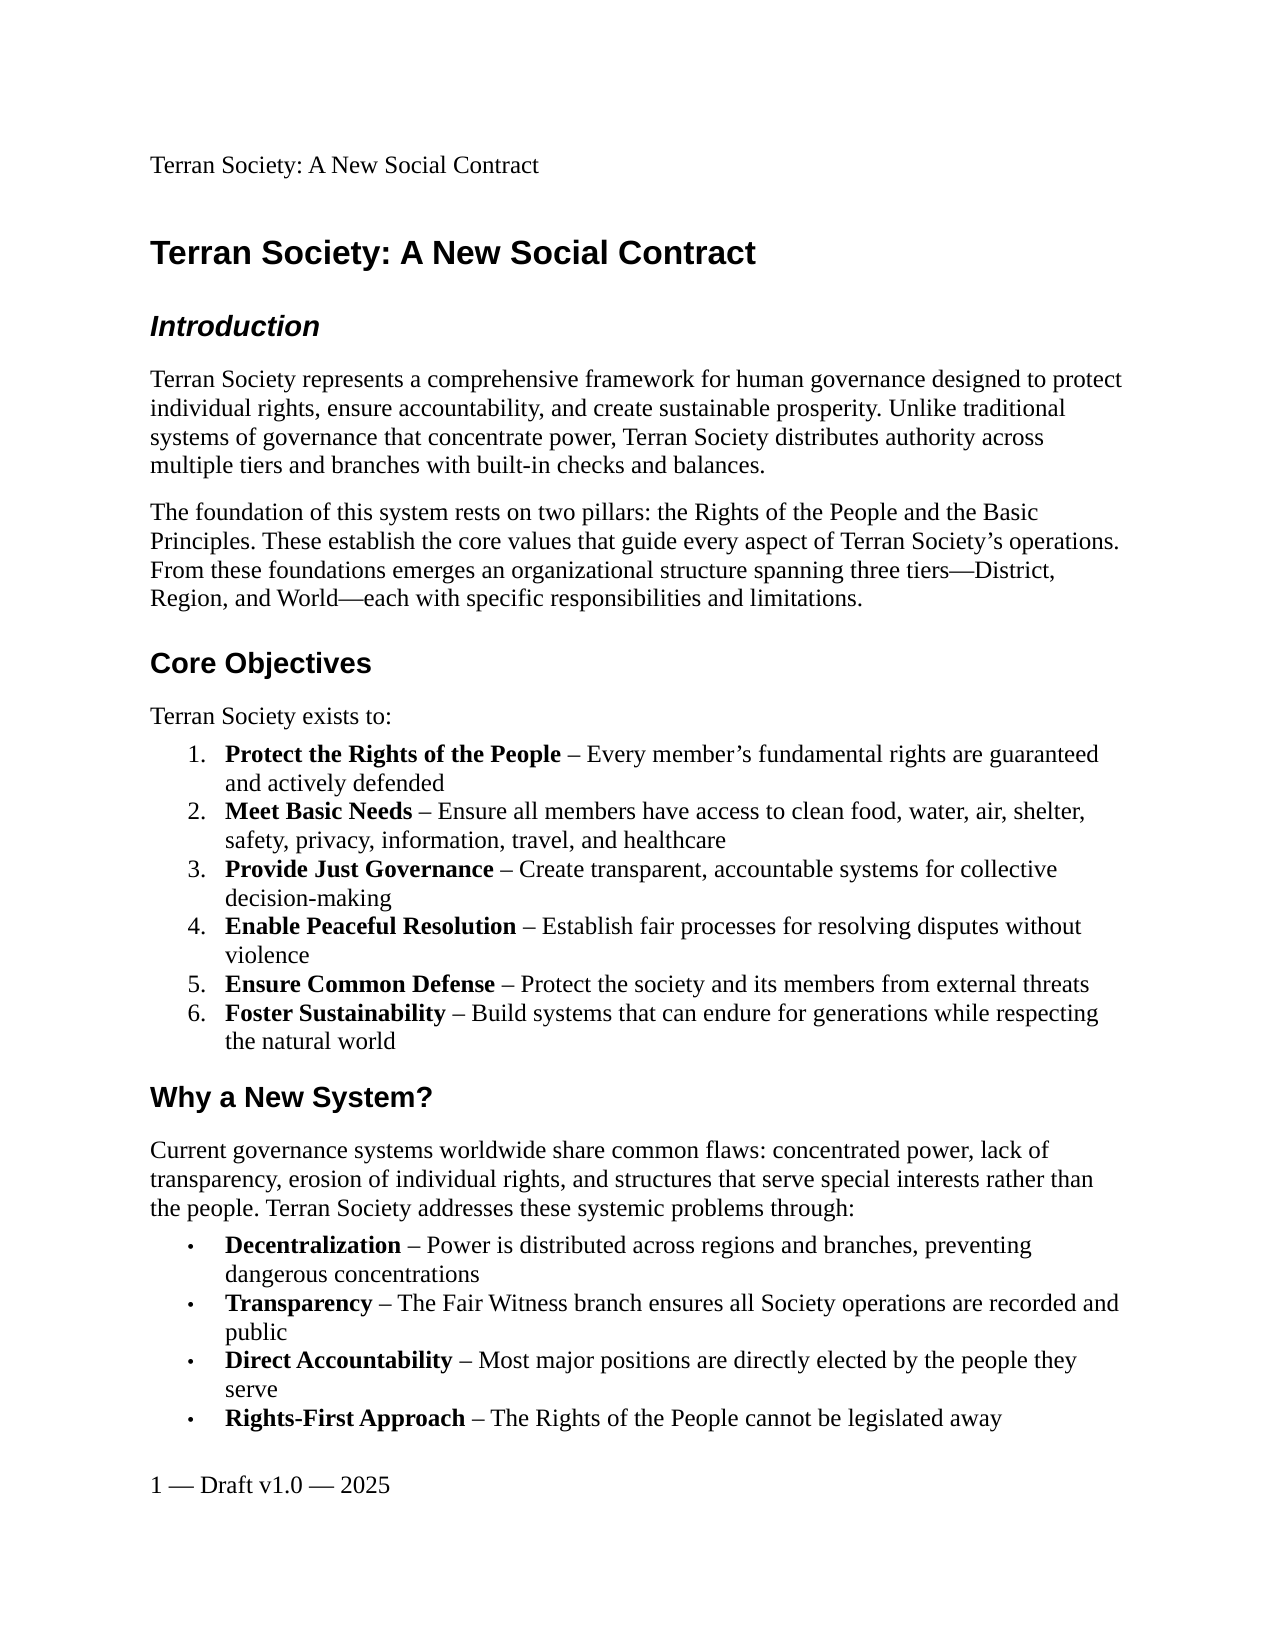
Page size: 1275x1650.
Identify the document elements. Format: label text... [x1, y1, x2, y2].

list Meet Basic Needs – Ensure all members have access to clean food, water, air, shelter, safety, privacy, information, travel, and healthcare [187, 796, 1125, 854]
list Ensure Common Defense – Protect the society and its members from external threats [187, 969, 1125, 998]
list Enable Peaceful Resolution – Establish fair processes for resolving disputes without violence [187, 911, 1125, 969]
list Protect the Rights of the People – Every member’s fundamental rights are guaranteed and actively defended [187, 739, 1125, 796]
text The foundation of this system rests on two pillars: the Rights of the People and the Basic Principles. These establish the core values that guide every aspect of Terran Society’s operations. From these foundations emerges an organizational structure spanning three tiers—District, Region, and World—each with specific responsibilities and limitations. [150, 497, 1125, 612]
list Decentralization – Power is distributed across regions and branches, preventing dangerous concentrations [187, 1230, 1125, 1288]
list Provide Just Governance – Create transparent, accountable systems for collective decision-making [187, 854, 1125, 911]
subtitle Why a New System? [150, 1080, 1125, 1114]
subtitle Introduction [150, 309, 1125, 343]
list Rights-First Approach – The Rights of the People cannot be legislated away [187, 1403, 1125, 1432]
list Foster Sustainability – Build systems that can endure for generations while respecting the natural world [187, 998, 1125, 1055]
text Terran Society represents a comprehensive framework for human governance designed to protect individual rights, ensure accountability, and create sustainable prosperity. Unlike traditional systems of governance that concentrate power, Terran Society distributes authority across multiple tiers and branches with built-in checks and balances. [150, 364, 1125, 479]
text Current governance systems worldwide share common flaws: concentrated power, lack of transparency, erosion of individual rights, and structures that serve special interests rather than the people. Terran Society addresses these systemic problems through: [150, 1135, 1125, 1221]
subtitle Terran Society: A New Social Contract [150, 233, 1125, 272]
subtitle Core Objectives [150, 646, 1125, 680]
list Transparency – The Fair Witness branch ensures all Society operations are recorded and public [187, 1288, 1125, 1345]
list Direct Accountability – Most major positions are directly elected by the people they serve [187, 1345, 1125, 1403]
text Terran Society exists to: [150, 701, 1125, 730]
